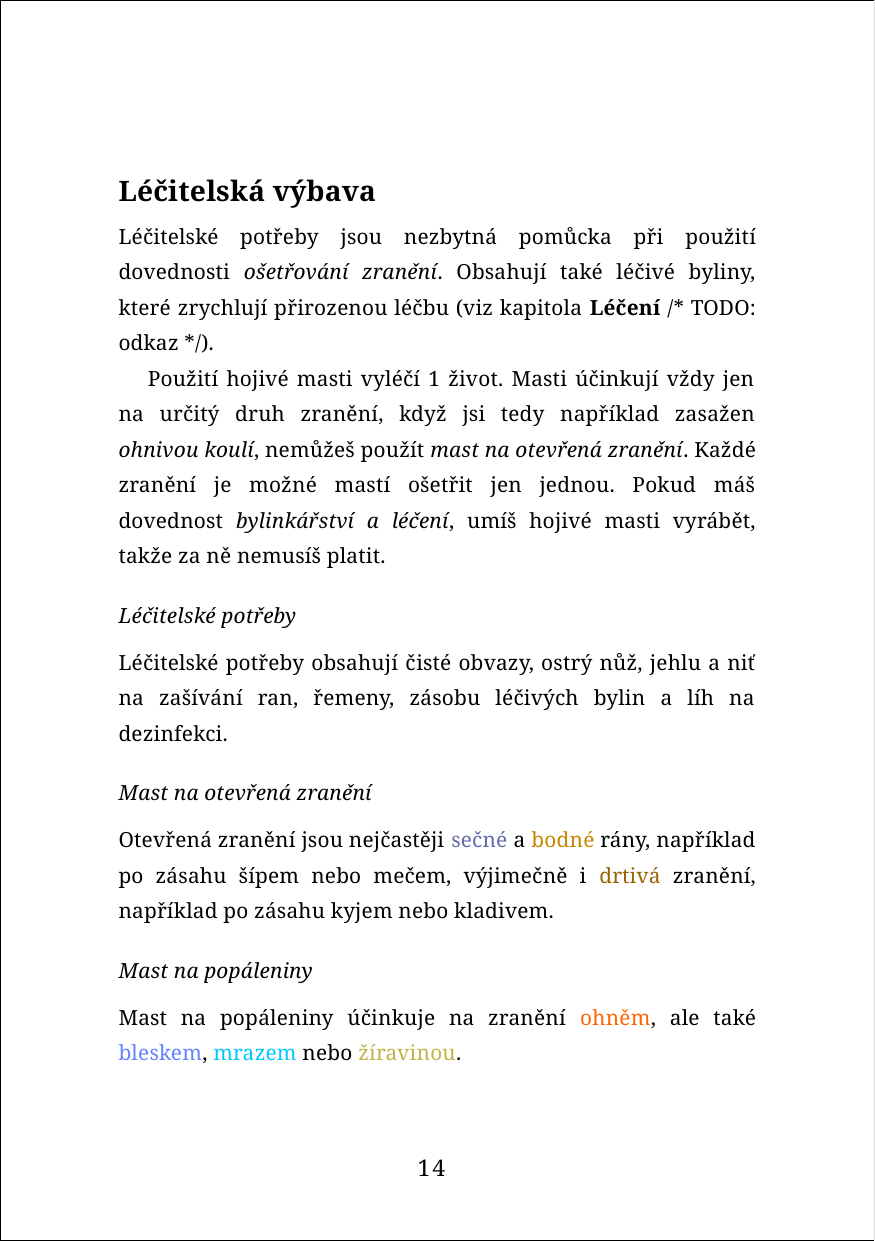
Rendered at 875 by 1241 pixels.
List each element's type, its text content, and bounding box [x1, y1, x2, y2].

text Mast na popáleniny [118, 956, 756, 984]
text Léčitelské potřeby [118, 601, 756, 629]
text Léčitelské potřeby jsou nezbytná pomůcka při použití dovednosti ošetřování zranění. Obsahují také léčivé byliny, které zrychlují přirozenou léčbu (viz kapitola Léčení /* TODO: odkaz */). Použití hojivé masti vyléčí 1 život. Masti účinkují vždy jen na určitý druh zranění, když jsi tedy například zasažen ohnivou koulí, nemůžeš použít mast na otevřená zranění. Každé zranění je možné mastí ošetřit jen jednou. Pokud máš dovednost bylinkářství a léčení, umíš hojivé masti vyrábět, takže za ně nemusíš platit. [118, 222, 756, 570]
text Mast na otevřená zranění [118, 778, 756, 807]
text Otevřená zranění jsou nejčastěji sečné a bodné rány, například po zásahu šípem nebo mečem, výjimečně i drtivá zranění, například po zásahu kyjem nebo kladivem. [118, 826, 756, 925]
text Léčitelské potřeby obsahují čisté obvazy, ostrý nůž, jehlu a niť na zašívání ran, řemeny, zásobu léčivých bylin a líh na dezinfekci. [118, 648, 756, 747]
text Mast na popáleniny účinkuje na zranění ohněm, ale také bleskem, mrazem nebo žíravinou. [118, 1003, 756, 1067]
subtitle Léčitelská výbava [118, 172, 756, 210]
